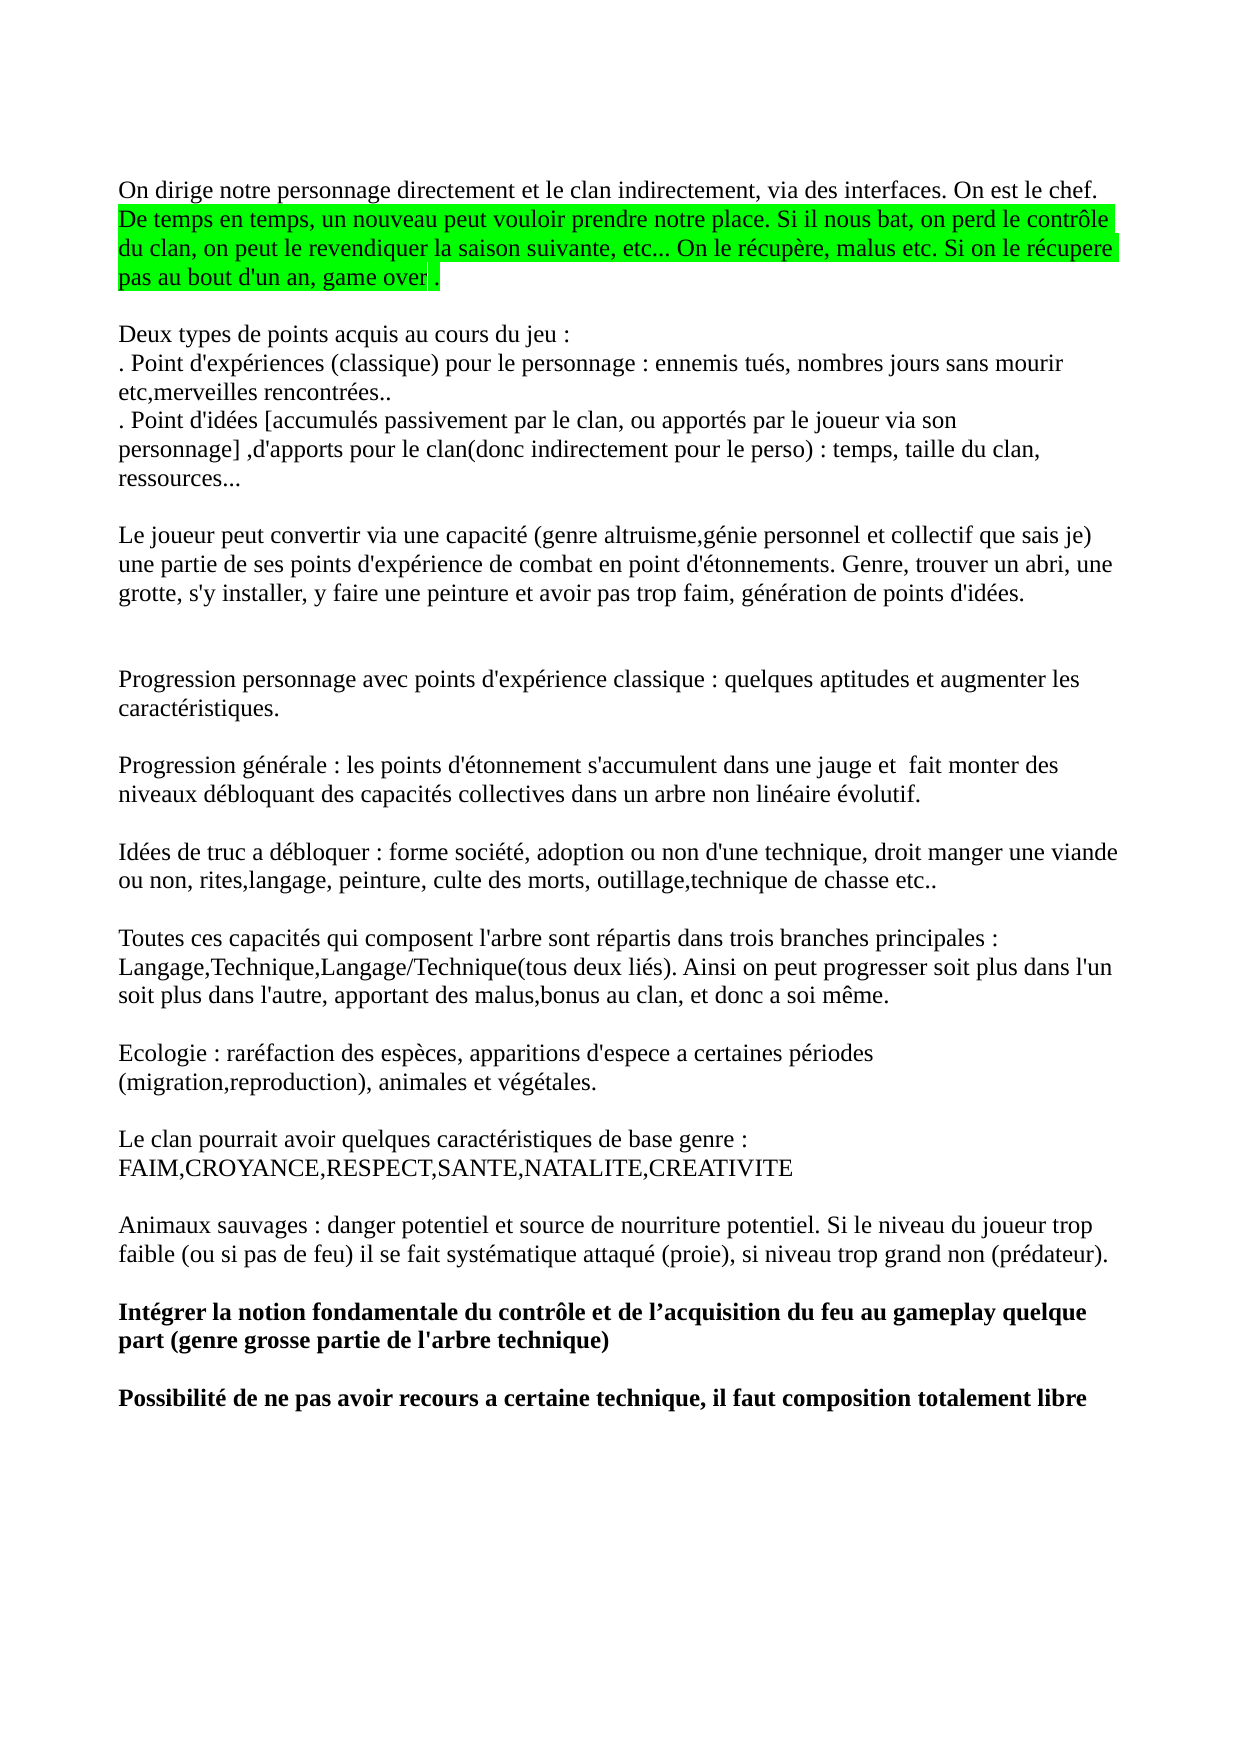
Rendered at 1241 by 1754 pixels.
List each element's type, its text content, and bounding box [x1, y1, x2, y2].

text Toutes ces capacités qui composent l'arbre sont répartis dans trois branches principales : Langage,Technique,Langage/Technique(tous deux liés). Ainsi on peut progresser soit plus dans l'un soit plus dans l'autre, apportant des malus,bonus au clan, et donc a soi même. [118, 923, 1122, 1009]
text Ecologie : raréfaction des espèces, apparitions d'espece a certaines périodes (migration,reproduction), animales et végétales. [118, 1038, 1122, 1096]
text Deux types de points acquis au cours du jeu : [118, 319, 1122, 348]
text Idées de truc a débloquer : forme société, adoption ou non d'une technique, droit manger une viande ou non, rites,langage, peinture, culte des morts, outillage,technique de chasse etc.. [118, 837, 1122, 894]
text Possibilité de ne pas avoir recours a certaine technique, il faut composition totalement libre [118, 1383, 1122, 1412]
text Progression personnage avec points d'expérience classique : quelques aptitudes et augmenter les caractéristiques. [118, 664, 1122, 722]
text Progression générale : les points d'étonnement s'accumulent dans une jauge et fait monter des niveaux débloquant des capacités collectives dans un arbre non linéaire évolutif. [118, 751, 1122, 808]
text Le clan pourrait avoir quelques caractéristiques de base genre : FAIM,CROYANCE,RESPECT,SANTE,NATALITE,CREATIVITE [118, 1124, 1122, 1182]
text . Point d'expériences (classique) pour le personnage : ennemis tués, nombres jours sans mourir etc,merveilles rencontrées.. [118, 348, 1122, 406]
text Le joueur peut convertir via une capacité (genre altruisme,génie personnel et collectif que sais je) une partie de ses points d'expérience de combat en point d'étonnements. Genre, trouver un abri, une grotte, s'y installer, y faire une peinture et avoir pas trop faim, génération de points d'idées. [118, 521, 1122, 607]
text Animaux sauvages : danger potentiel et source de nourriture potentiel. Si le niveau du joueur trop faible (ou si pas de feu) il se fait systématique attaqué (proie), si niveau trop grand non (prédateur). [118, 1211, 1122, 1268]
text Intégrer la notion fondamentale du contrôle et de l’acquisition du feu au gameplay quelque part (genre grosse partie de l'arbre technique) [118, 1297, 1122, 1354]
text . Point d'idées [accumulés passivement par le clan, ou apportés par le joueur via son personnage] ,d'apports pour le clan(donc indirectement pour le perso) : temps, taille du clan, ressources... [118, 406, 1122, 492]
text On dirige notre personnage directement et le clan indirectement, via des interfaces. On est le chef. De temps en temps, un nouveau peut vouloir prendre notre place. Si il nous bat, on perd le contrôle du clan, on peut le revendiquer la saison suivante, etc... On le récupère, malus etc. Si on le récupere pas au bout d'un an, game over . [118, 176, 1122, 291]
